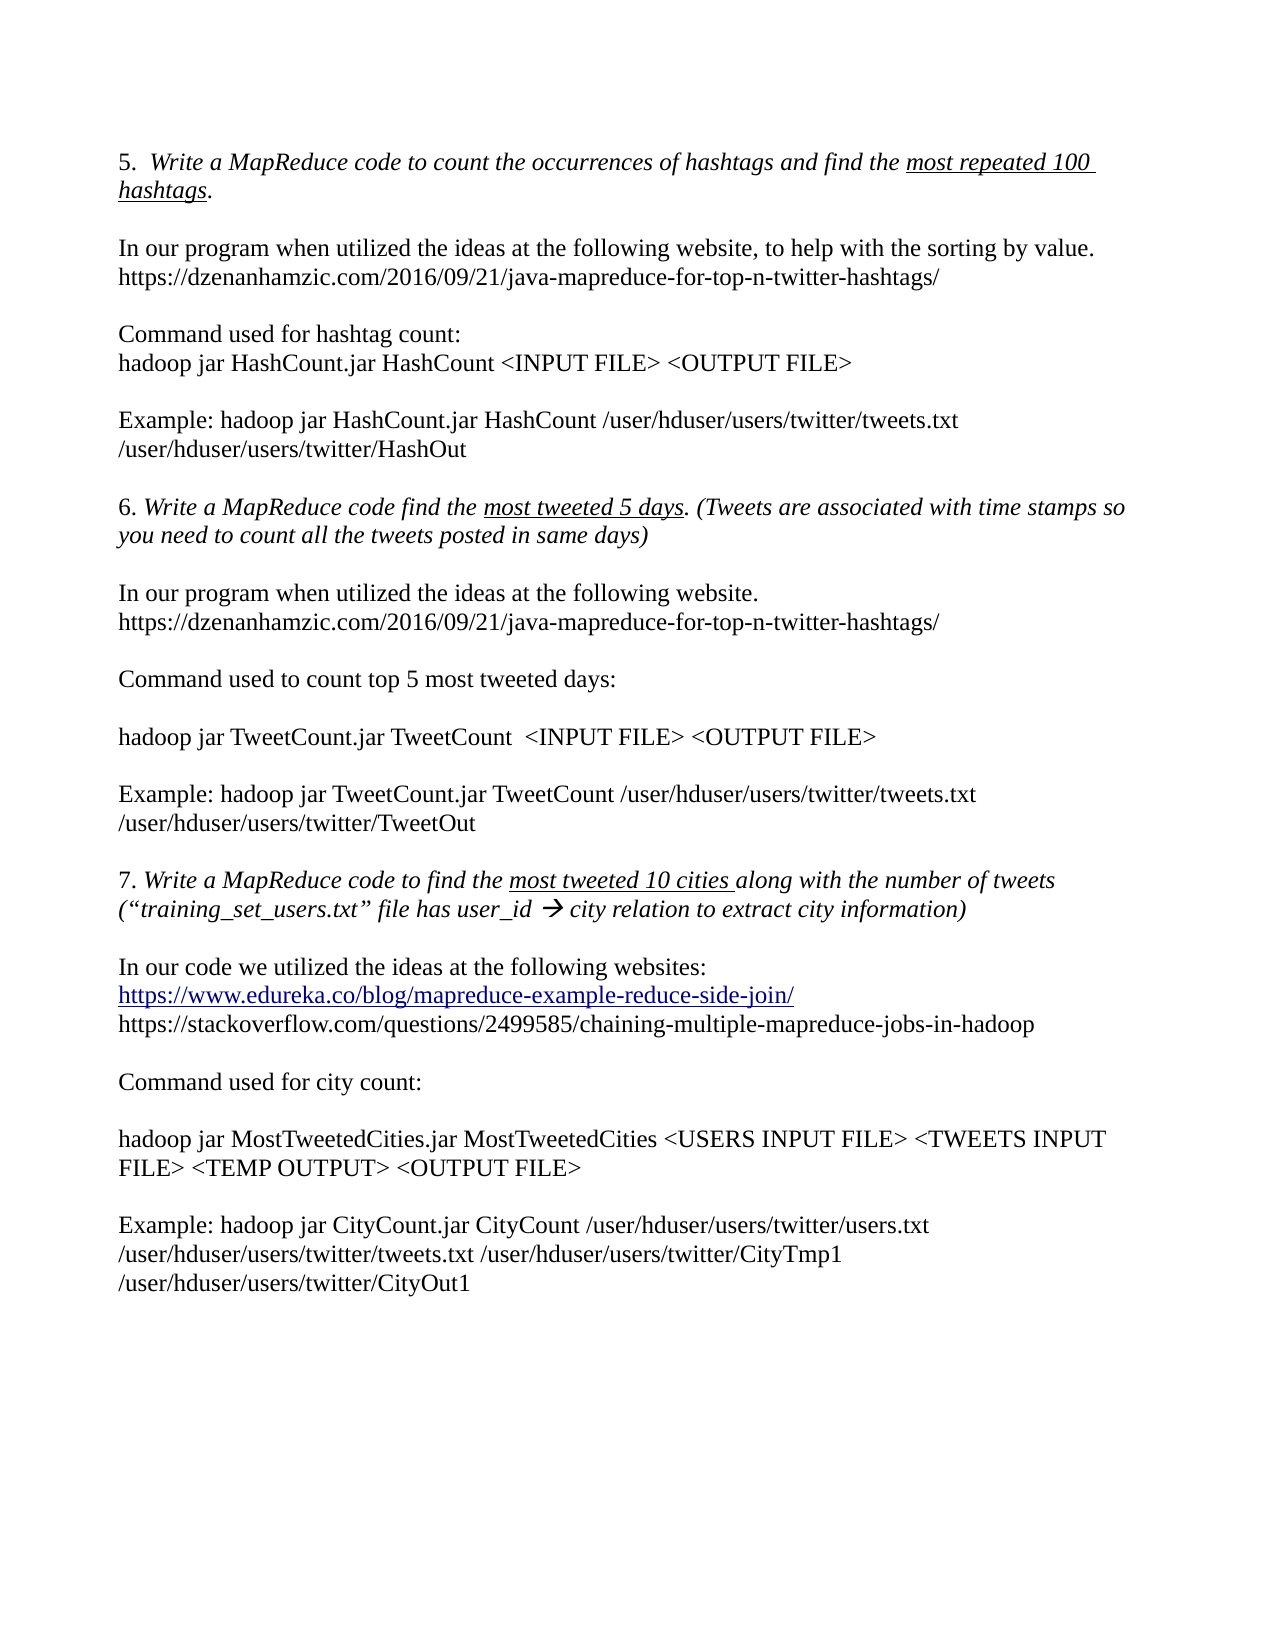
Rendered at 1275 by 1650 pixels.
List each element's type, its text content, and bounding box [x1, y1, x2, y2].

text Example: hadoop jar CityCount.jar CityCount /user/hduser/users/twitter/users.txt /user/hduser/users/twitter/tweets.txt /user/hduser/users/twitter/CityTmp1 /user/hduser/users/twitter/CityOut1 [118, 1211, 1157, 1297]
text 7. Write a MapReduce code to find the most tweeted 10 cities along with the number of tweets (“training_set_users.txt” file has user_id  city relation to extract city information) [118, 866, 1157, 923]
text In our code we utilized the ideas at the following websites: [118, 952, 1157, 981]
text Example: hadoop jar TweetCount.jar TweetCount /user/hduser/users/twitter/tweets.txt /user/hduser/users/twitter/TweetOut [118, 779, 1157, 837]
text Example: hadoop jar HashCount.jar HashCount /user/hduser/users/twitter/tweets.txt /user/hduser/users/twitter/HashOut [118, 406, 1157, 463]
text hadoop jar HashCount.jar HashCount <INPUT FILE> <OUTPUT FILE> [118, 348, 1157, 377]
text https://stackoverflow.com/questions/2499585/chaining-multiple-mapreduce-jobs-in-hadoop [118, 1009, 1157, 1038]
text In our program when utilized the ideas at the following website. [118, 578, 1157, 607]
text 5. Write a MapReduce code to count the occurrences of hashtags and find the most repeated 100 hashtags. [118, 147, 1157, 204]
text Command used to count top 5 most tweeted days: [118, 664, 1157, 693]
text In our program when utilized the ideas at the following website, to help with the sorting by value. [118, 233, 1157, 262]
text Command used for hashtag count: [118, 319, 1157, 348]
text https://www.edureka.co/blog/mapreduce-example-reduce-side-join/ [118, 981, 1157, 1009]
text https://dzenanhamzic.com/2016/09/21/java-mapreduce-for-top-n-twitter-hashtags/ [118, 607, 1157, 636]
text hadoop jar TweetCount.jar TweetCount <INPUT FILE> <OUTPUT FILE> [118, 722, 1157, 751]
text 6. Write a MapReduce code find the most tweeted 5 days. (Tweets are associated with time stamps so you need to count all the tweets posted in same days) [118, 492, 1157, 549]
text https://dzenanhamzic.com/2016/09/21/java-mapreduce-for-top-n-twitter-hashtags/ [118, 262, 1157, 291]
text Command used for city count: [118, 1067, 1157, 1096]
text hadoop jar MostTweetedCities.jar MostTweetedCities <USERS INPUT FILE> <TWEETS INPUT FILE> <TEMP OUTPUT> <OUTPUT FILE> [118, 1124, 1157, 1182]
